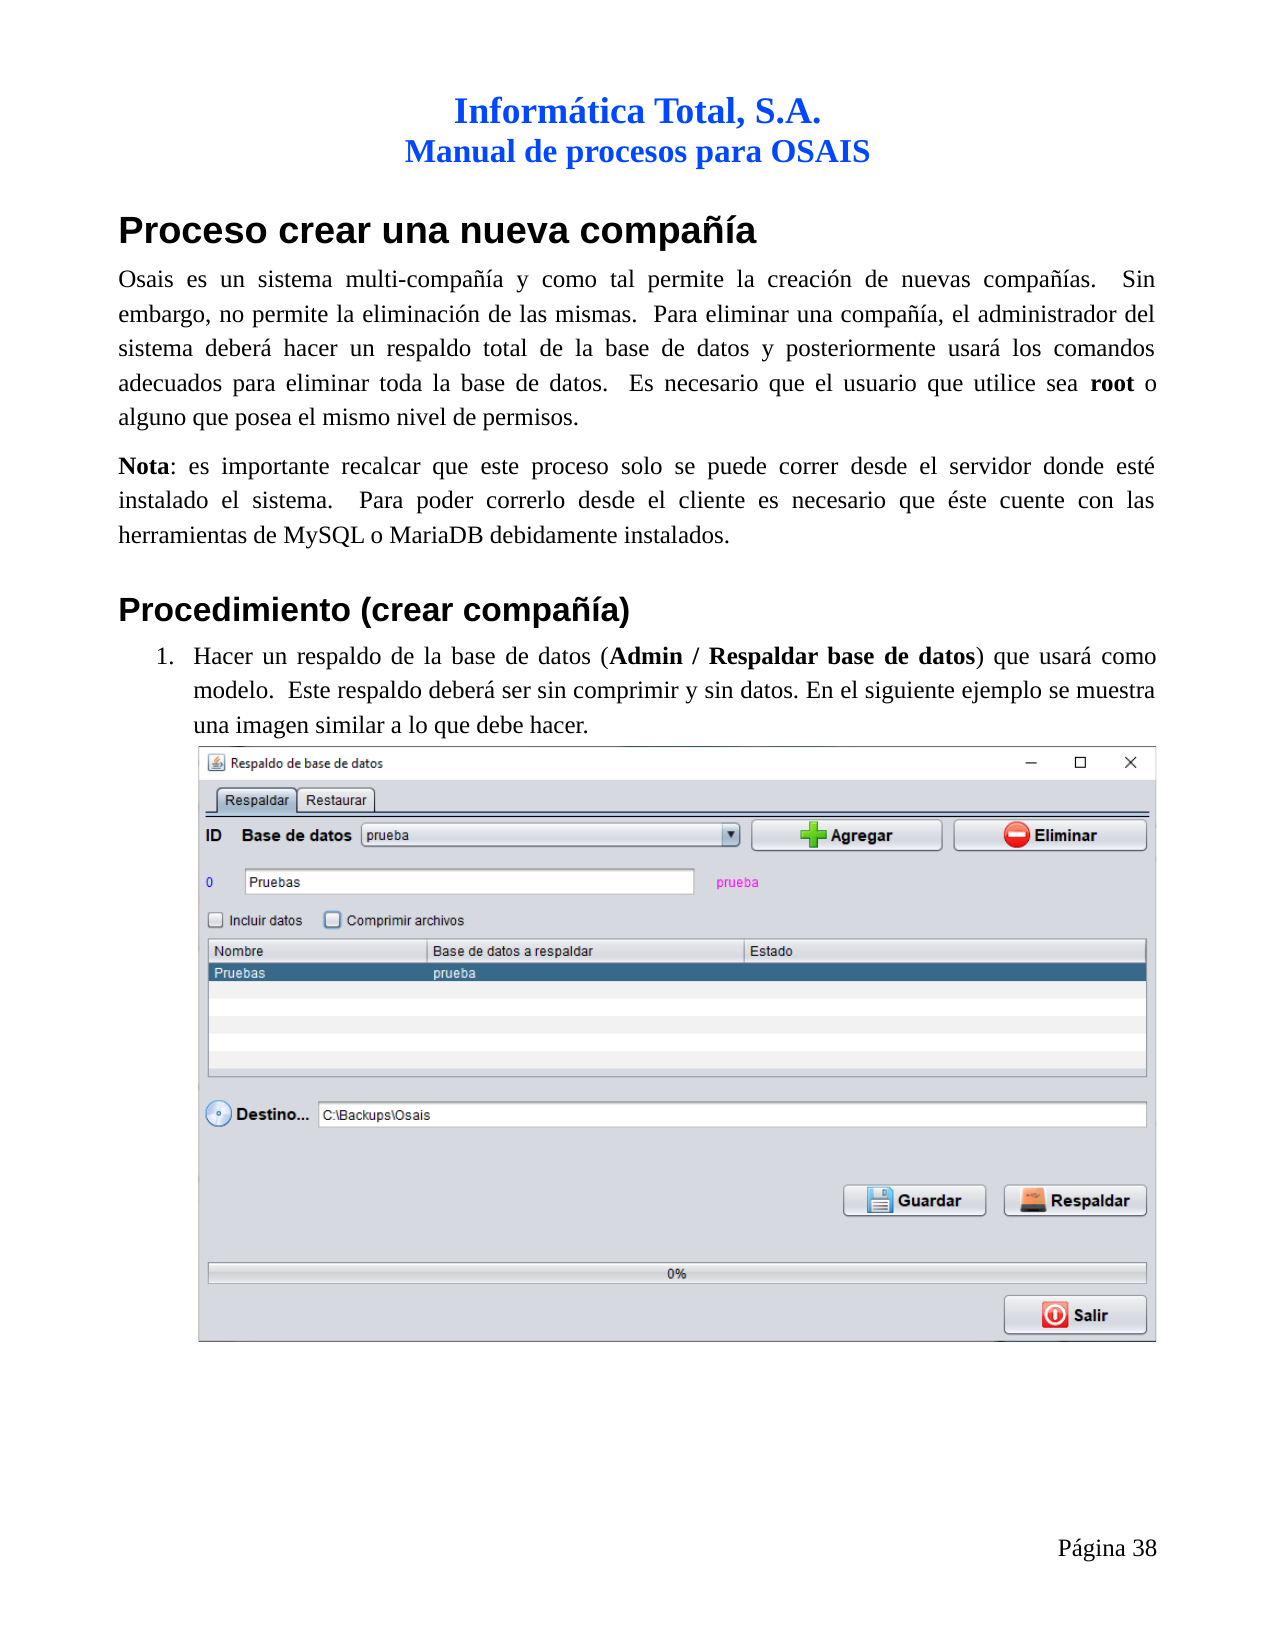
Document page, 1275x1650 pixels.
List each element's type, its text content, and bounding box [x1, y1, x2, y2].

subtitle Procedimiento (crear compañía) [118, 590, 1157, 629]
picture [198, 746, 1157, 1342]
subtitle Proceso crear una nueva compañía [118, 208, 1157, 252]
text Osais es un sistema multi-compañía y como tal permite la creación de nuevas compañías. Sin embargo, no permite la eliminación de las mismas. Para eliminar una compañía, el administrador del sistema deberá hacer un respaldo total de la base de datos y posteriormente usará los comandos adecuados para eliminar toda la base de datos. Es necesario que el usuario que utilice sea root o alguno que posea el mismo nivel de permisos. [118, 264, 1157, 431]
text Nota: es importante recalcar que este proceso solo se puede correr desde el servidor donde esté instalado el sistema. Para poder correrlo desde el cliente es necesario que éste cuente con las herramientas de MySQL o MariaDB debidamente instalados. [118, 451, 1157, 549]
list Hacer un respaldo de la base de datos (Admin / Respaldar base de datos) que usará como modelo. Este respaldo deberá ser sin comprimir y sin datos. En el siguiente ejemplo se muestra una imagen similar a lo que debe hacer. [156, 641, 1157, 739]
